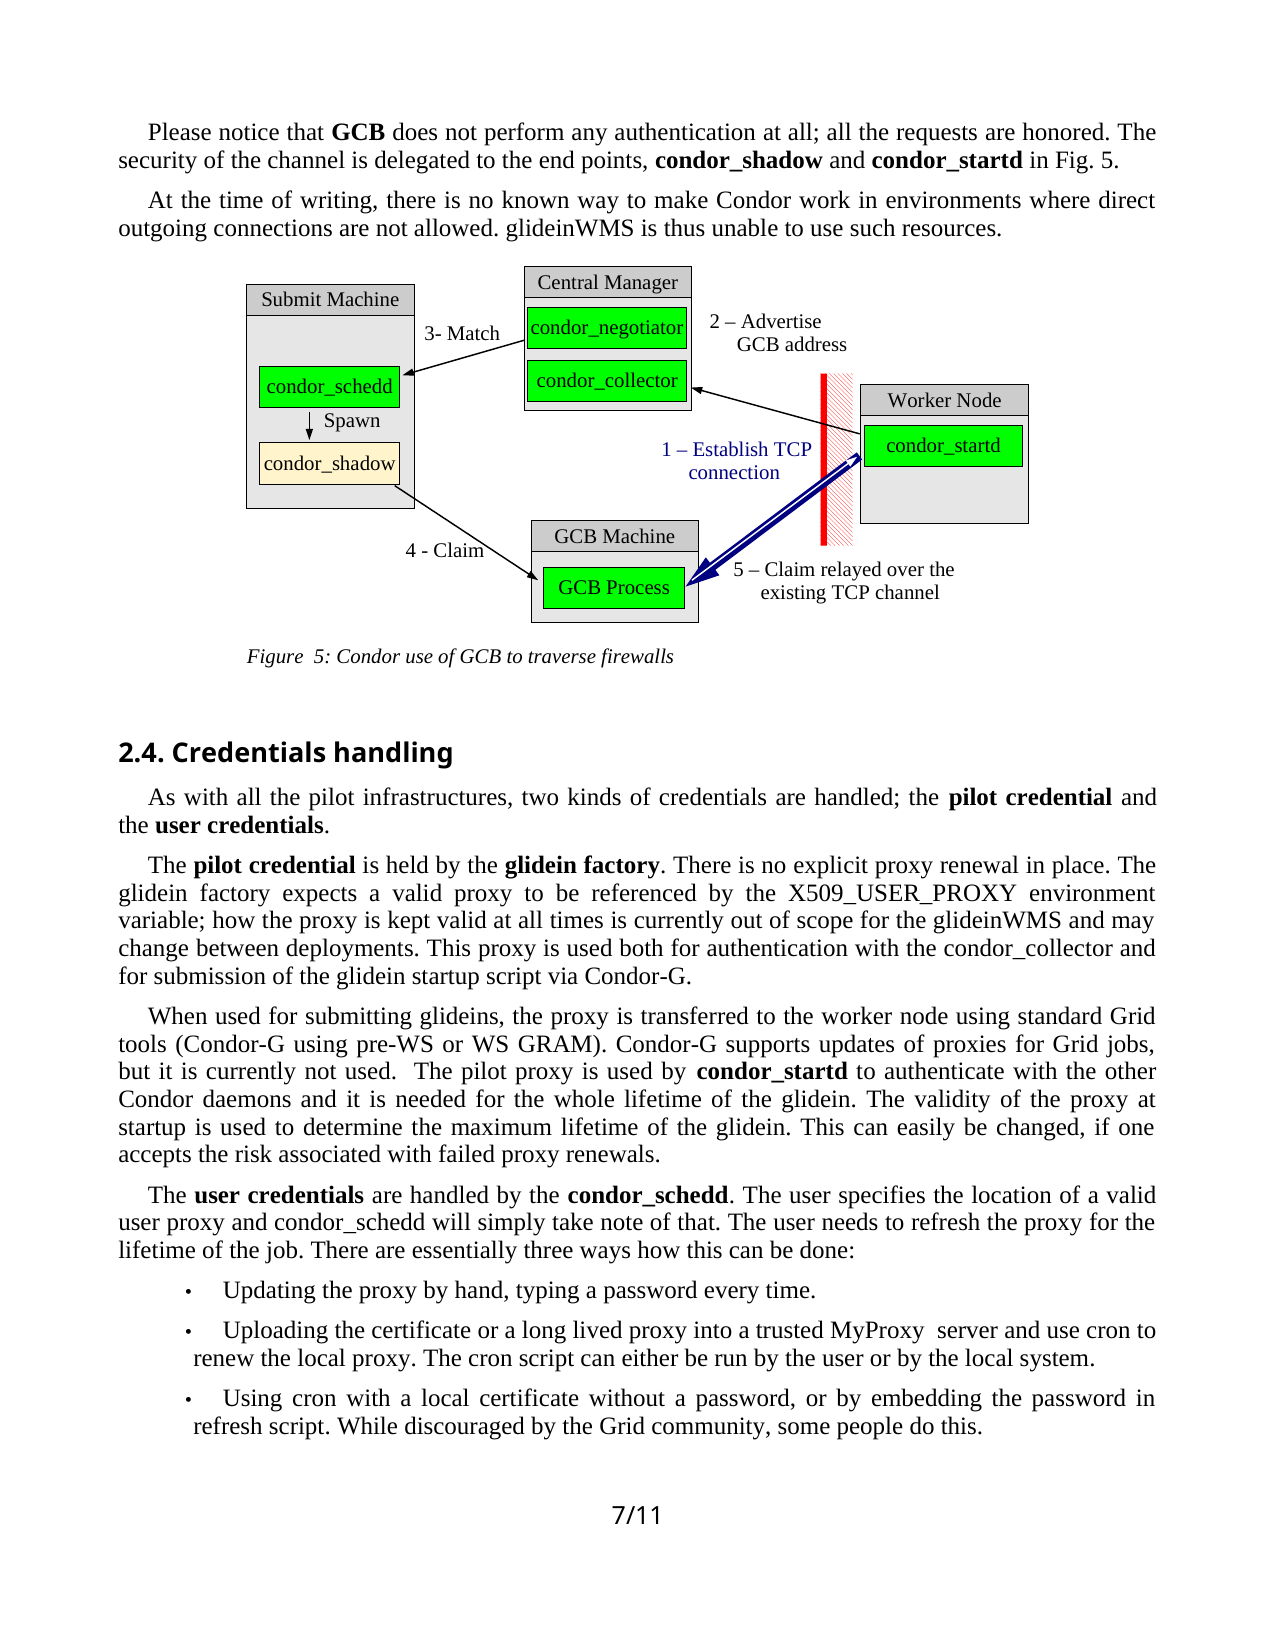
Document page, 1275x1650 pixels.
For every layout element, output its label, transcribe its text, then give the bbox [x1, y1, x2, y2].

text The pilot credential is held by the glidein factory. There is no explicit proxy renewal in place. The glidein factory expects a valid proxy to be referenced by the X509_USER_PROXY environment variable; how the proxy is kept valid at all times is currently out of scope for the glideinWMS and may change between deployments. This proxy is used both for authentication with the condor_collector and for submission of the glidein startup script via Condor-G. [118, 851, 1157, 989]
text Please notice that GCB does not perform any authentication at all; all the requests are honored. The security of the channel is delegated to the end points, condor_shadow and condor_startd in Fig. 5. [118, 118, 1157, 173]
text As with all the pilot infrastructures, two kinds of credentials are handled; the pilot credential and the user credentials. [118, 783, 1157, 838]
text Figure 5: Condor use of GCB to traverse firewalls [692, 279, 1028, 432]
text Figure 5: Condor use of GCB to traverse firewalls [415, 342, 820, 572]
text Figure 5: Condor use of GCB to traverse firewalls [247, 279, 524, 370]
list Using cron with a local certificate without a password, or by embedding the password in refresh script. While discouraged by the Grid community, some people do this. [156, 1384, 1157, 1440]
text When used for submitting glideins, the proxy is transferred to the worker node using standard Grid tools (Condor-G using pre-WS or WS GRAM). Condor-G supports updates of proxies for Grid jobs, but it is currently not used. The pilot proxy is used by condor_startd to authenticate with the other Condor daemons and it is needed for the whole lifetime of the glidein. The validity of the proxy at startup is used to determine the maximum lifetime of the glidein. This can easily be changed, if one accepts the risk associated with failed proxy renewals. [118, 1002, 1157, 1168]
text The user credentials are handled by the condor_schedd. The user specifies the location of a valid user proxy and condor_schedd will simply take note of that. The user needs to refresh the proxy for the lifetime of the job. There are essentially three ways how this can be done: [118, 1181, 1157, 1264]
subtitle 2.4. Credentials handling [118, 734, 1157, 771]
list Uploading the certificate or a long lived proxy into a trusted MyProxy server and use cron to renew the local proxy. The cron script can either be run by the user or by the local system. [156, 1317, 1157, 1372]
text At the time of writing, there is no known way to make Condor work in environments where direct outgoing connections are not allowed. glideinWMS is thus unable to use such resources. [118, 186, 1157, 241]
list Updating the proxy by hand, typing a password every time. [156, 1276, 1157, 1304]
text Figure 5: Condor use of GCB to traverse firewalls [247, 462, 1028, 668]
